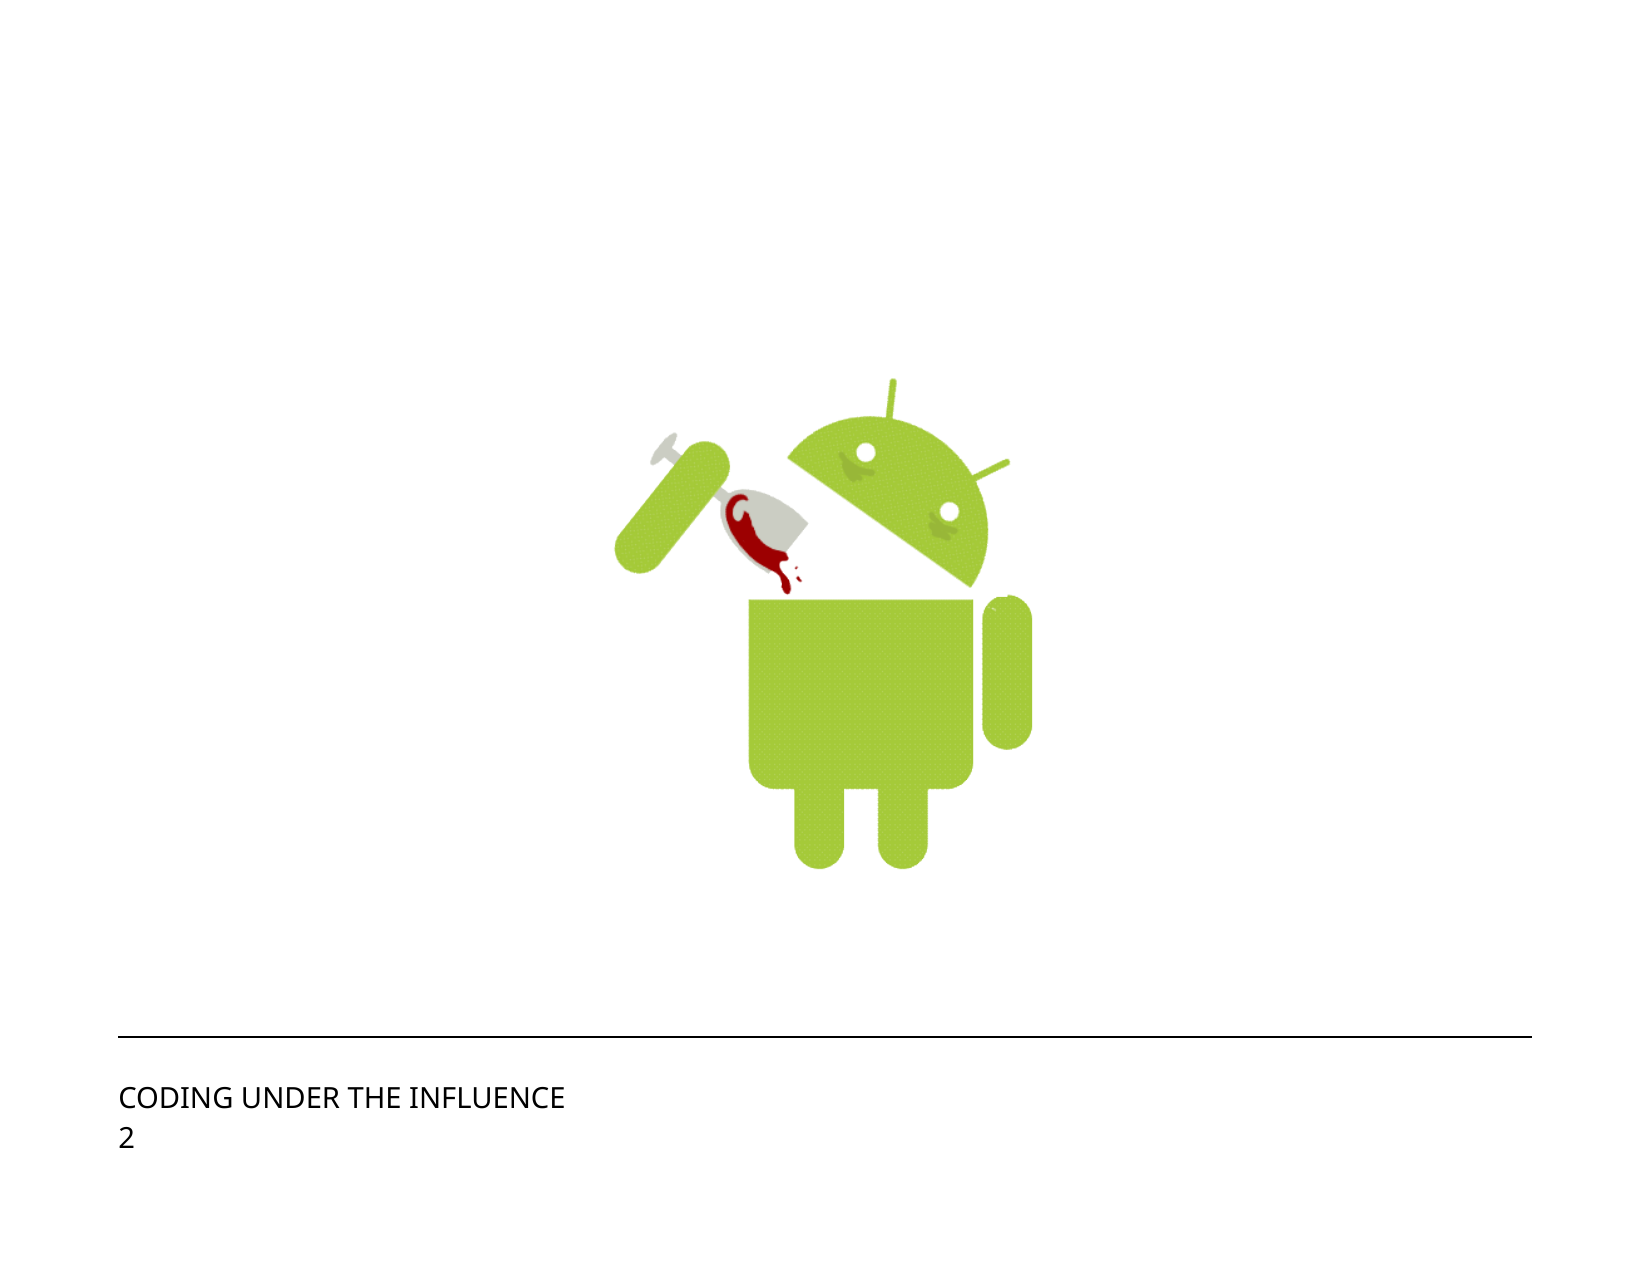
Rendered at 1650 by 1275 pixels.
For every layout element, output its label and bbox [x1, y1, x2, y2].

picture [610, 372, 1040, 877]
